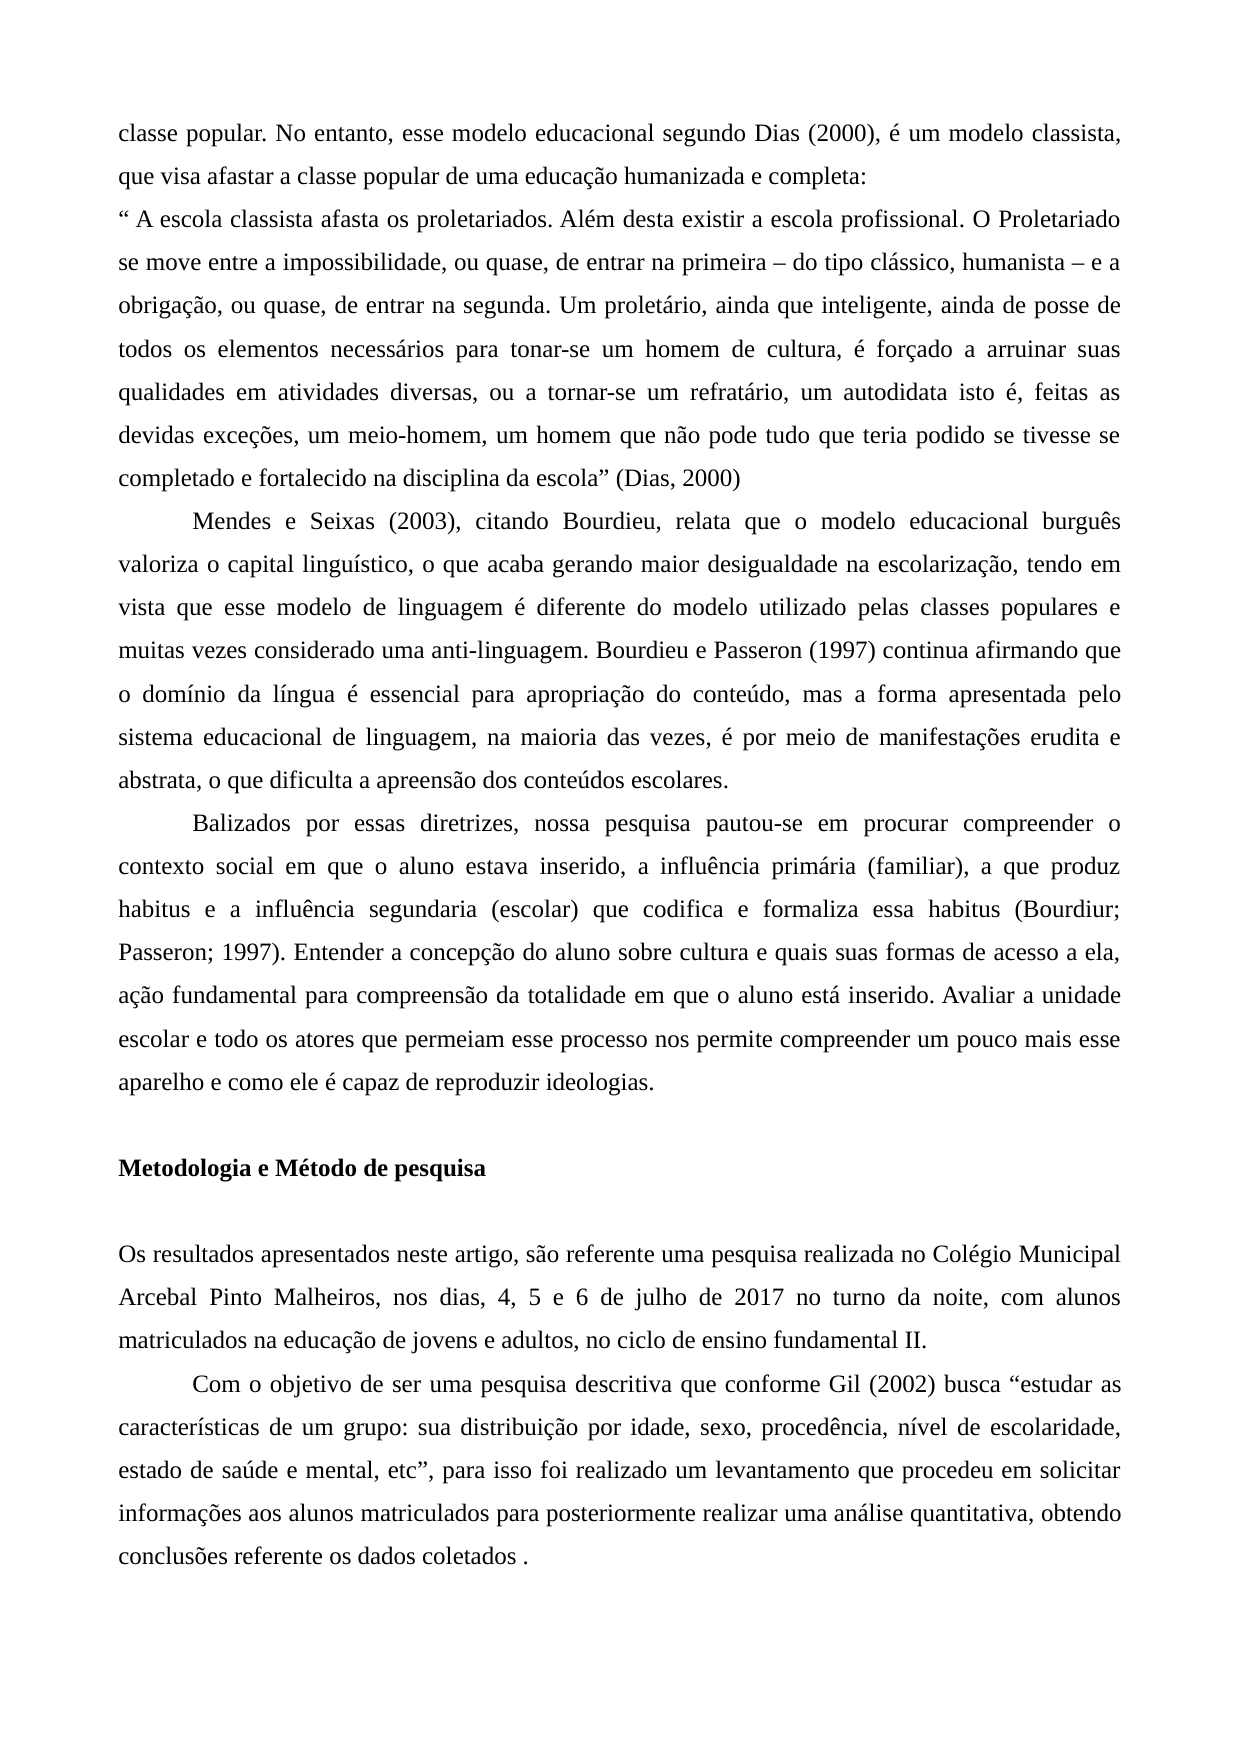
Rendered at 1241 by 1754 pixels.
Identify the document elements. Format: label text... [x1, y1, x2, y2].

text Mendes e Seixas (2003), citando Bourdieu, relata que o modelo educacional burguês valoriza o capital linguístico, o que acaba gerando maior desigualdade na escolarização, tendo em vista que esse modelo de linguagem é diferente do modelo utilizado pelas classes populares e muitas vezes considerado uma anti-linguagem. Bourdieu e Passeron (1997) continua afirmando que o domínio da língua é essencial para apropriação do conteúdo, mas a forma apresentada pelo sistema educacional de linguagem, na maioria das vezes, é por meio de manifestações erudita e abstrata, o que dificulta a apreensão dos conteúdos escolares. [118, 506, 1122, 794]
text classe popular. No entanto, esse modelo educacional segundo Dias (2000), é um modelo classista, que visa afastar a classe popular de uma educação humanizada e completa: [118, 118, 1122, 190]
text Balizados por essas diretrizes, nossa pesquisa pautou-se em procurar compreender o contexto social em que o aluno estava inserido, a influência primária (familiar), a que produz habitus e a influência segundaria (escolar) que codifica e formaliza essa habitus (Bourdiur; Passeron; 1997). Entender a concepção do aluno sobre cultura e quais suas formas de acesso a ela, ação fundamental para compreensão da totalidade em que o aluno está inserido. Avaliar a unidade escolar e todo os atores que permeiam esse processo nos permite compreender um pouco mais esse aparelho e como ele é capaz de reproduzir ideologias. [118, 808, 1122, 1096]
text Metodologia e Método de pesquisa [118, 1153, 1122, 1182]
text Os resultados apresentados neste artigo, são referente uma pesquisa realizada no Colégio Municipal Arcebal Pinto Malheiros, nos dias, 4, 5 e 6 de julho de 2017 no turno da noite, com alunos matriculados na educação de jovens e adultos, no ciclo de ensino fundamental II. [118, 1239, 1122, 1354]
text “ A escola classista afasta os proletariados. Além desta existir a escola profissional. O Proletariado se move entre a impossibilidade, ou quase, de entrar na primeira – do tipo clássico, humanista – e a obrigação, ou quase, de entrar na segunda. Um proletário, ainda que inteligente, ainda de posse de todos os elementos necessários para tonar-se um homem de cultura, é forçado a arruinar suas qualidades em atividades diversas, ou a tornar-se um refratário, um autodidata isto é, feitas as devidas exceções, um meio-homem, um homem que não pode tudo que teria podido se tivesse se completado e fortalecido na disciplina da escola” (Dias, 2000) [118, 204, 1122, 492]
text Com o objetivo de ser uma pesquisa descritiva que conforme Gil (2002) busca “estudar as características de um grupo: sua distribuição por idade, sexo, procedência, nível de escolaridade, estado de saúde e mental, etc”, para isso foi realizado um levantamento que procedeu em solicitar informações aos alunos matriculados para posteriormente realizar uma análise quantitativa, obtendo conclusões referente os dados coletados . [118, 1369, 1122, 1570]
